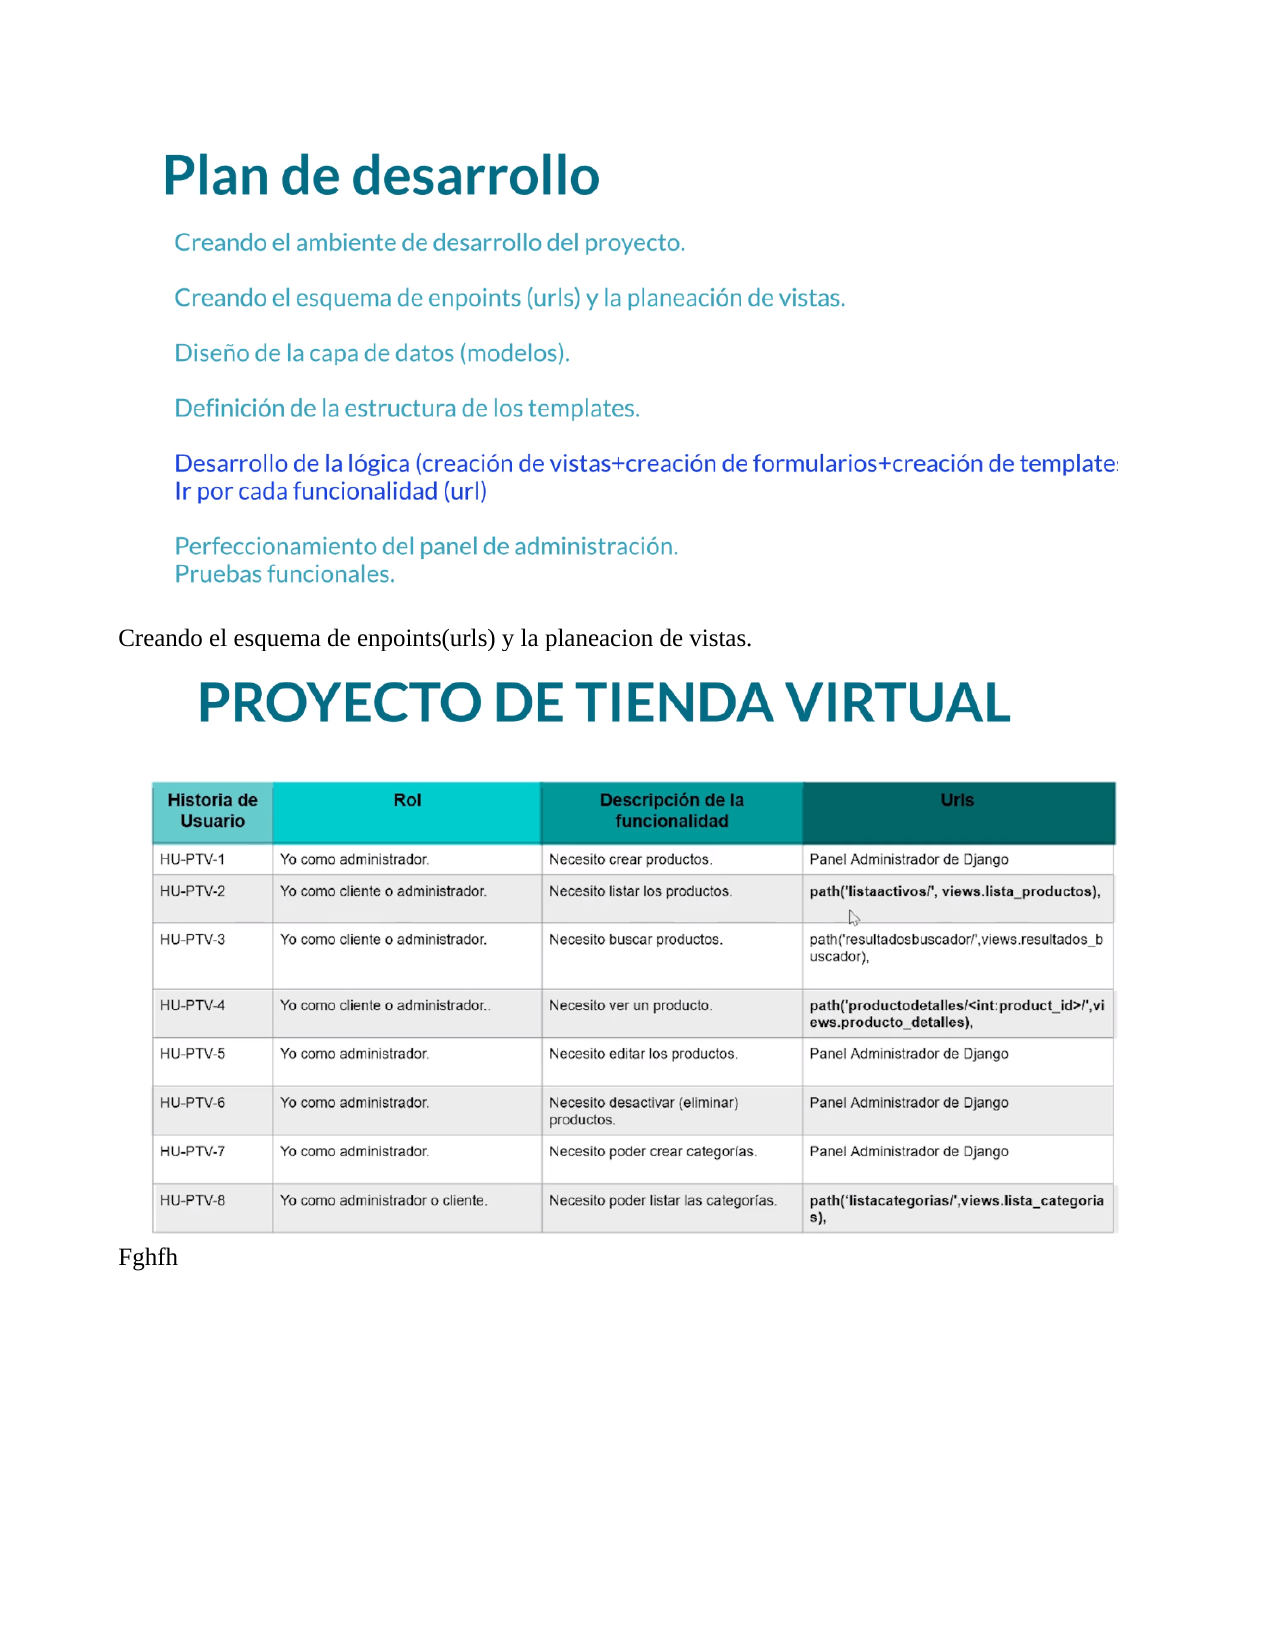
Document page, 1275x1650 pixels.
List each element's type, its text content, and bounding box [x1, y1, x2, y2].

text Fghfh [118, 1243, 1157, 1271]
picture [118, 651, 1157, 1243]
picture [118, 118, 1157, 624]
text Creando el esquema de enpoints(urls) y la planeacion de vistas. [118, 624, 1157, 651]
